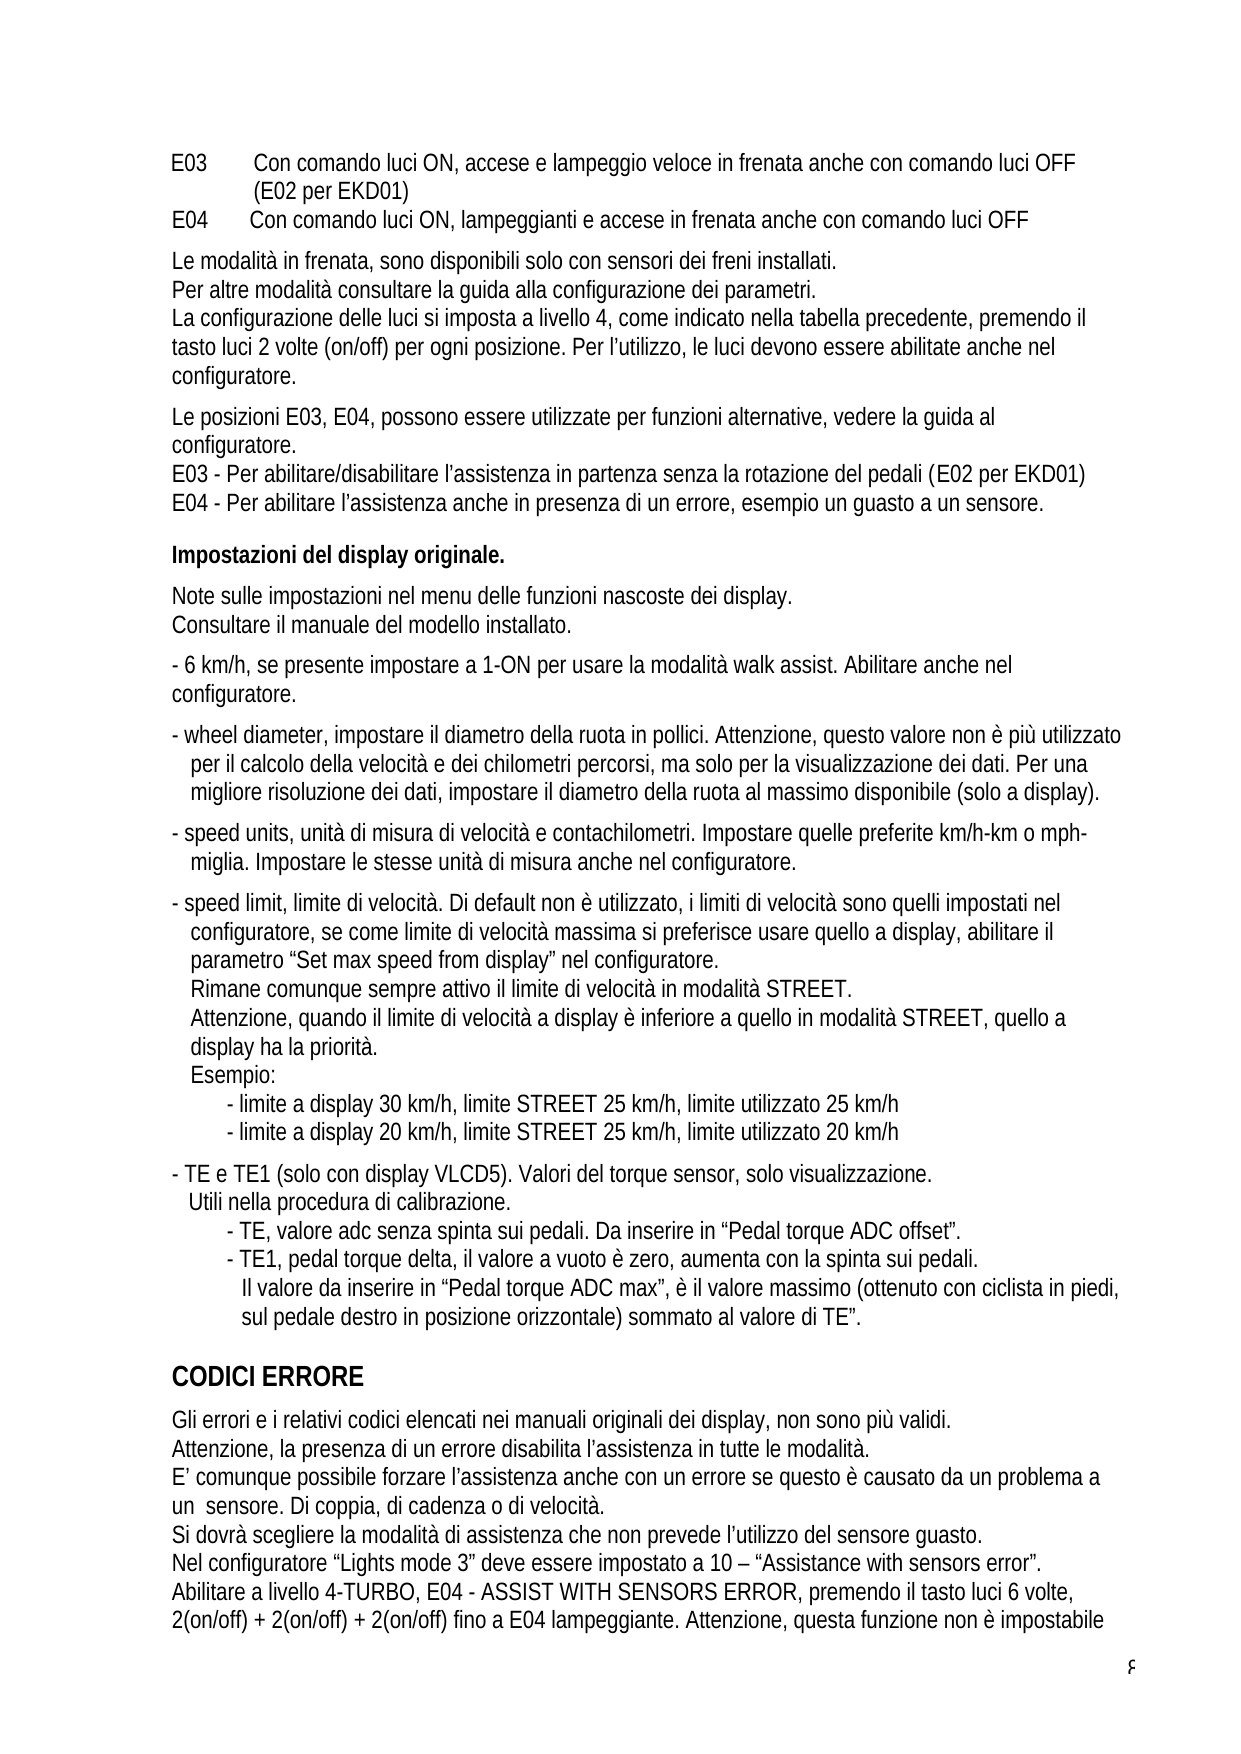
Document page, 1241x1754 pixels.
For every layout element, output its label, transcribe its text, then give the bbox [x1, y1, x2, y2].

text E03 Con comando luci ON, accese e lampeggio veloce in frenata anche con comando luci OFF (E02 per EKD01) [171, 148, 1125, 205]
text Esempio: [190, 1060, 1125, 1089]
text E’ comunque possibile forzare l’assistenza anche con un errore se questo è causato da un problema a un sensore. Di coppia, di cadenza o di velocità. [172, 1462, 1125, 1519]
text - speed limit, limite di velocità. Di default non è utilizzato, i limiti di velocità sono quelli impostati nel configuratore, se come limite di velocità massima si preferisce usare quello a display, abilitare il parametro “Set max speed from display” nel configuratore. [172, 888, 1125, 974]
text E04 Con comando luci ON, lampeggianti e accese in frenata anche con comando luci OFF [172, 205, 1125, 233]
text Gli errori e i relativi codici elencati nei manuali originali dei display, non sono più validi. [172, 1405, 1125, 1434]
text - speed units, unità di misura di velocità e contachilometri. Impostare quelle preferite km/h-km o mph-miglia. Impostare le stesse unità di misura anche nel configuratore. [172, 818, 1125, 876]
text - 6 km/h, se presente impostare a 1-ON per usare la modalità walk assist. Abilitare anche nel configuratore. [172, 650, 1125, 707]
text Attenzione, la presenza di un errore disabilita l’assistenza in tutte le modalità. [172, 1434, 1125, 1462]
text La configurazione delle luci si imposta a livello 4, come indicato nella tabella precedente, premendo il tasto luci 2 volte (on/off) per ogni posizione. Per l’utilizzo, le luci devono essere abilitate anche nel configuratore. [172, 303, 1125, 389]
text Consultare il manuale del modello installato. [172, 610, 1125, 638]
subtitle Il valore da inserire in “Pedal torque ADC max”, è il valore massimo (ottenuto con ciclista in piedi, sul pedale destro in posizione orizzontale) sommato al valore di TE”. [241, 1273, 1125, 1330]
text Attenzione, quando il limite di velocità a display è inferiore a quello in modalità STREET, quello a display ha la priorità. [190, 1003, 1125, 1060]
text Si dovrà scegliere la modalità di assistenza che non prevede l’utilizzo del sensore guasto. [172, 1519, 1125, 1548]
text Utili nella procedura di calibrazione. [188, 1187, 1125, 1216]
text Rimane comunque sempre attivo il limite di velocità in modalità STREET. [172, 974, 1125, 1003]
text E04 - Per abilitare l’assistenza anche in presenza di un errore, esempio un guasto a un sensore. [172, 488, 1125, 516]
text Le modalità in frenata, sono disponibili solo con sensori dei freni installati. [172, 246, 1125, 275]
text - TE e TE1 (solo con display VLCD5). Valori del torque sensor, solo visualizzazione. [172, 1158, 1125, 1187]
text - limite a display 30 km/h, limite STREET 25 km/h, limite utilizzato 25 km/h [190, 1089, 1125, 1117]
text - limite a display 20 km/h, limite STREET 25 km/h, limite utilizzato 20 km/h [190, 1117, 1125, 1146]
text Note sulle impostazioni nel menu delle funzioni nascoste dei display. [172, 581, 1125, 610]
text E03 - Per abilitare/disabilitare l’assistenza in partenza senza la rotazione del pedali (E02 per EKD01) [172, 459, 1125, 488]
text Per altre modalità consultare la guida alla configurazione dei parametri. [172, 275, 1125, 303]
text Nel configuratore “Lights mode 3” deve essere impostato a 10 – “Assistance with sensors error”. [172, 1548, 1125, 1577]
text - wheel diameter, impostare il diametro della ruota in pollici. Attenzione, questo valore non è più utilizzato per il calcolo della velocità e dei chilometri percorsi, ma solo per la visualizzazione dei dati. Per una migliore risoluzione dei dati, impostare il diametro della ruota al massimo disponibile (solo a display). [172, 720, 1125, 806]
text Abilitare a livello 4-TURBO, E04 - ASSIST WITH SENSORS ERROR, premendo il tasto luci 6 volte, 2(on/off) + 2(on/off) + 2(on/off) fino a E04 lampeggiante. Attenzione, questa funzione non è impostabile [172, 1577, 1125, 1634]
text Impostazioni del display originale. [172, 540, 1125, 569]
text - TE1, pedal torque delta, il valore a vuoto è zero, aumenta con la spinta sui pedali. [172, 1244, 1125, 1273]
text Le posizioni E03, E04, possono essere utilizzate per funzioni alternative, vedere la guida al configuratore. [172, 402, 1125, 459]
text - TE, valore adc senza spinta sui pedali. Da inserire in “Pedal torque ADC offset”. [172, 1216, 1125, 1244]
text CODICI ERRORE [172, 1359, 1125, 1392]
